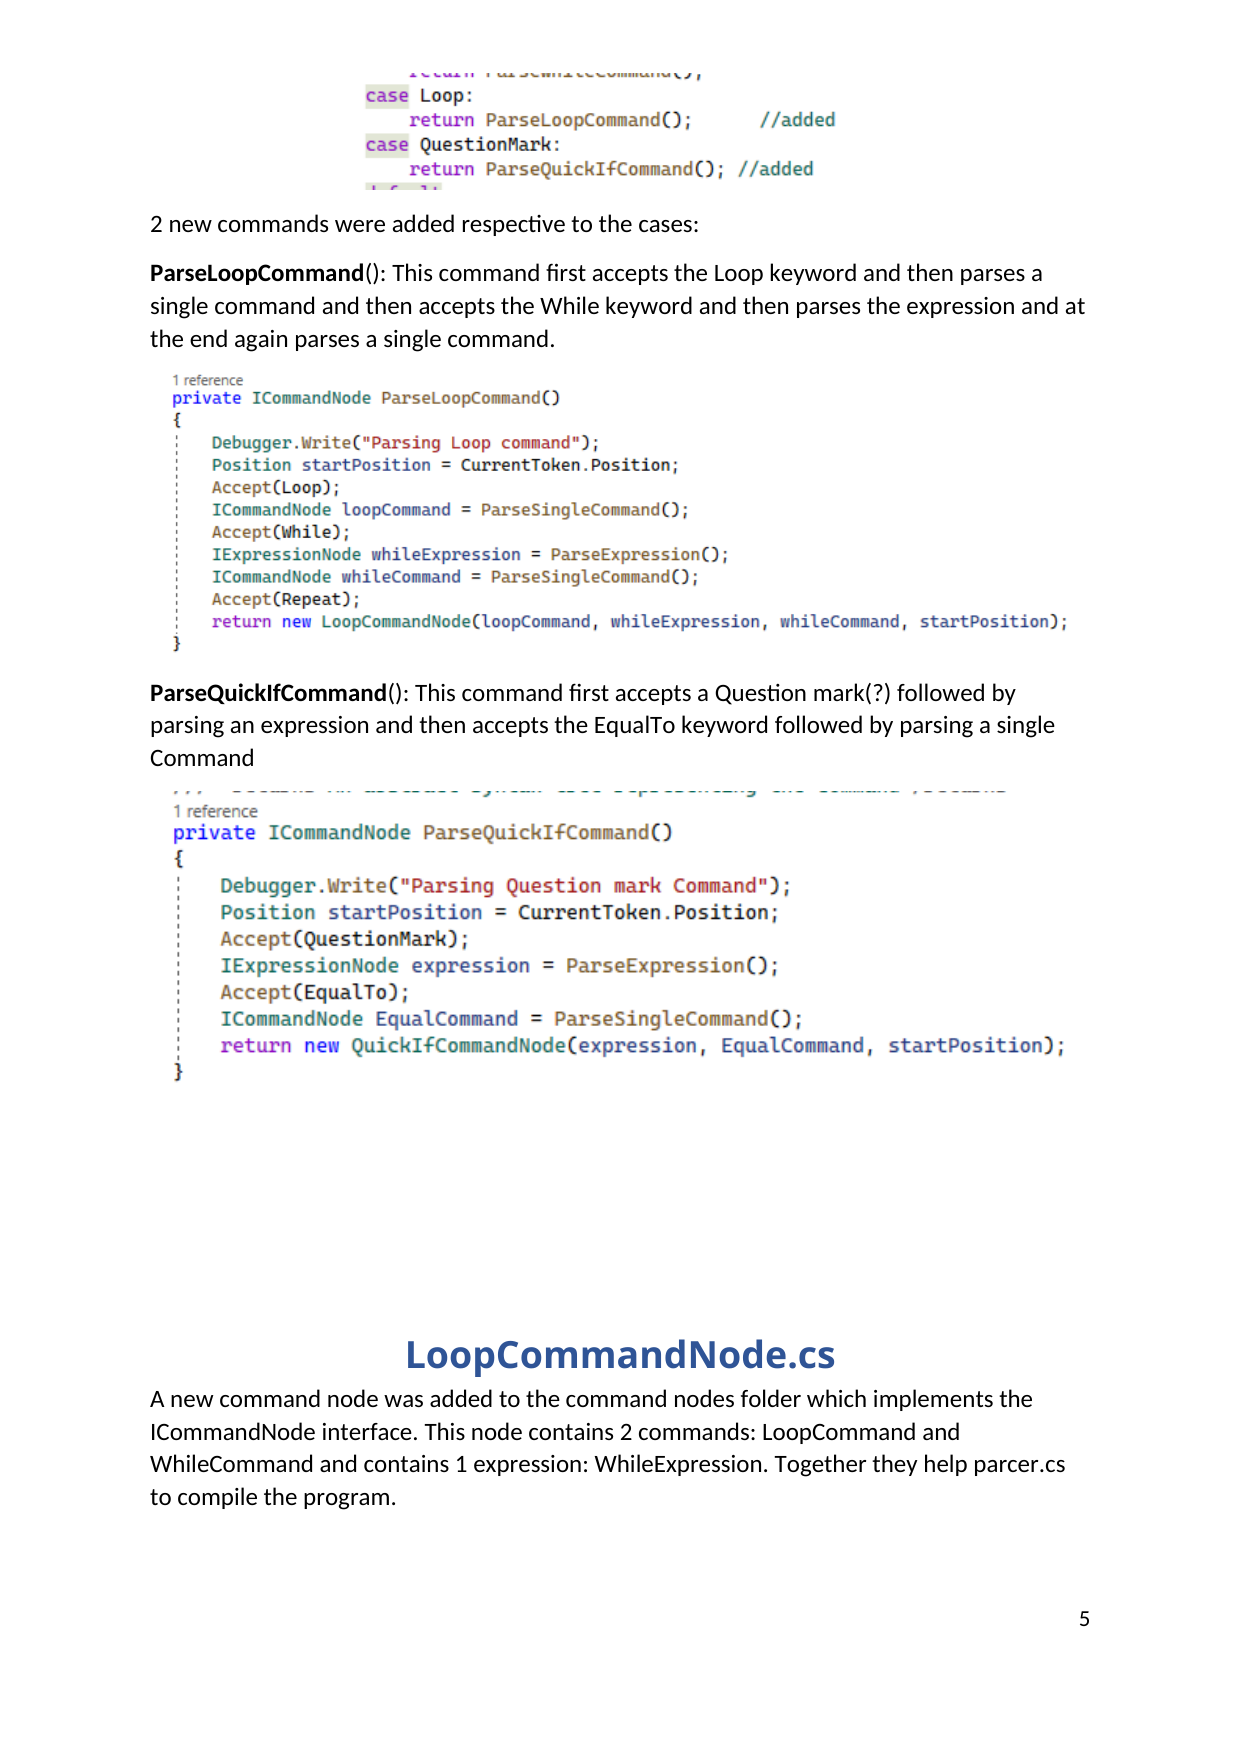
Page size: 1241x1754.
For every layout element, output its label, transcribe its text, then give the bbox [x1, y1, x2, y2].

text A new command node was added to the command nodes folder which implements the ICommandNode interface. This node contains 2 commands: LoopCommand and WhileCommand and contains 1 expression: WhileExpression. Together they help parcer.cs to compile the program. [150, 1383, 1090, 1511]
text 2 new commands were added respective to the cases: [150, 208, 1090, 239]
subtitle LoopCommandNode.cs [150, 1328, 1090, 1379]
text ParseLoopCommand(): This command first accepts the Loop keyword and then parses a single command and then accepts the While keyword and then parses the expression and at the end again parses a single command. [150, 258, 1090, 353]
text ParseQuickIfCommand(): This command first accepts a Question mark(?) followed by parsing an expression and then accepts the EqualTo keyword followed by parsing a single Command [150, 677, 1090, 773]
